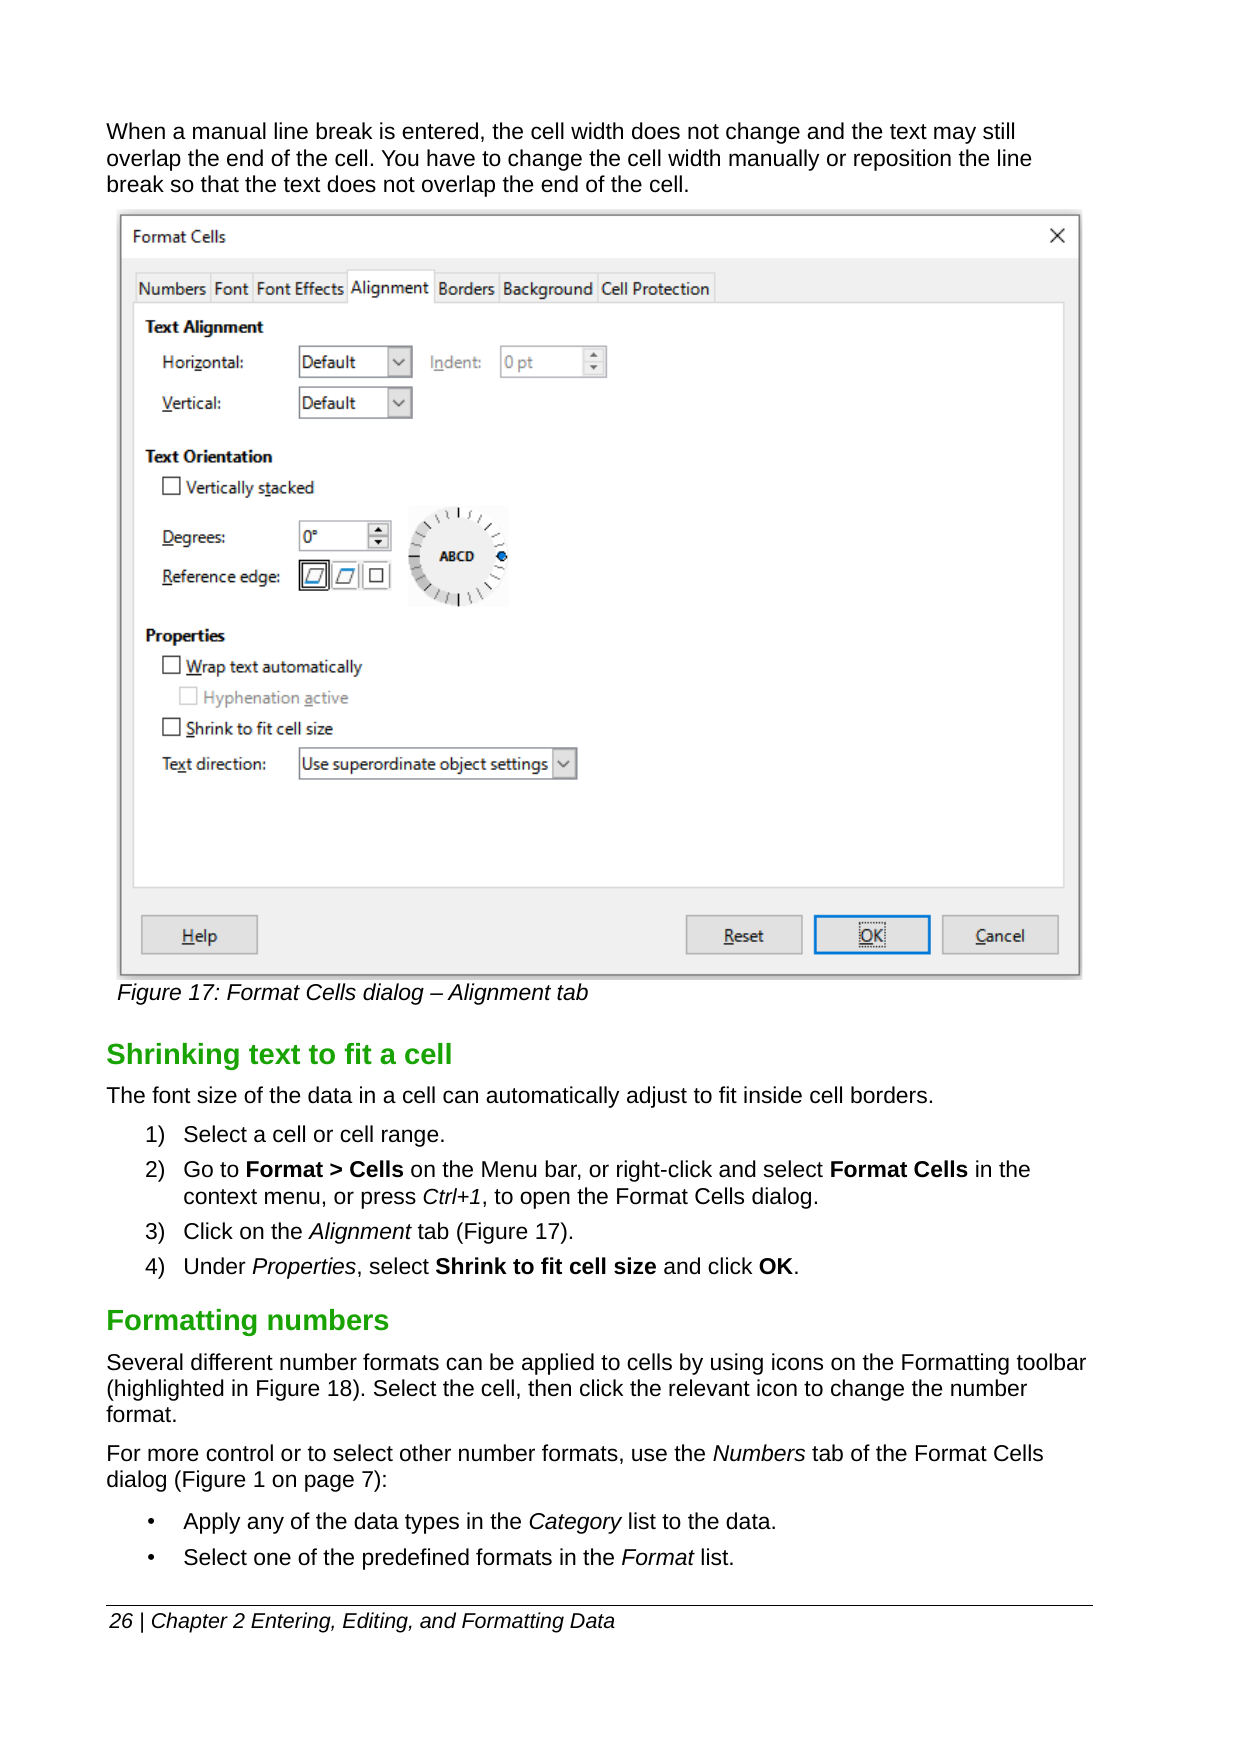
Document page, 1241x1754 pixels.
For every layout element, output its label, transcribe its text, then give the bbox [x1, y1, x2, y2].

list Click on the Alignment tab (Figure 17). [165, 1218, 1093, 1244]
list Select a cell or cell range. [165, 1121, 1093, 1148]
subtitle Shrinking text to fit a cell [106, 1037, 1093, 1071]
list Apply any of the data types in the Category list to the data. [144, 1505, 1093, 1534]
text When a manual line break is entered, the cell width does not change and the text may still overlap the end of the cell. You have to change the cell width manually or reposition the line break so that the text does not overlap the end of the cell. [106, 118, 1093, 197]
list Select one of the predefined formats in the Format list. [144, 1541, 1093, 1573]
text Figure 17: Format Cells dialog – Alignment tab [117, 980, 1082, 1006]
subtitle Formatting numbers [106, 1303, 1093, 1337]
text Several different number formats can be applied to cells by using icons on the Formatting toolbar (highlighted in Figure 18). Select the cell, then click the relevant icon to change the number format. [106, 1348, 1093, 1428]
picture [116, 209, 1083, 980]
text The font size of the data in a cell can automatically adjust to fit inside cell borders. [106, 1082, 1093, 1109]
list Go to Format > Cells on the Menu bar, or right-click and select Format Cells in the context menu, or press Ctrl+1, to open the Format Cells dialog. [165, 1156, 1093, 1209]
list Under Properties, select Shrink to fit cell size and click OK. [165, 1253, 1093, 1279]
text For more control or to select other number formats, use the Numbers tab of the Format Cells dialog (Figure 1 on page 7): [106, 1440, 1093, 1493]
